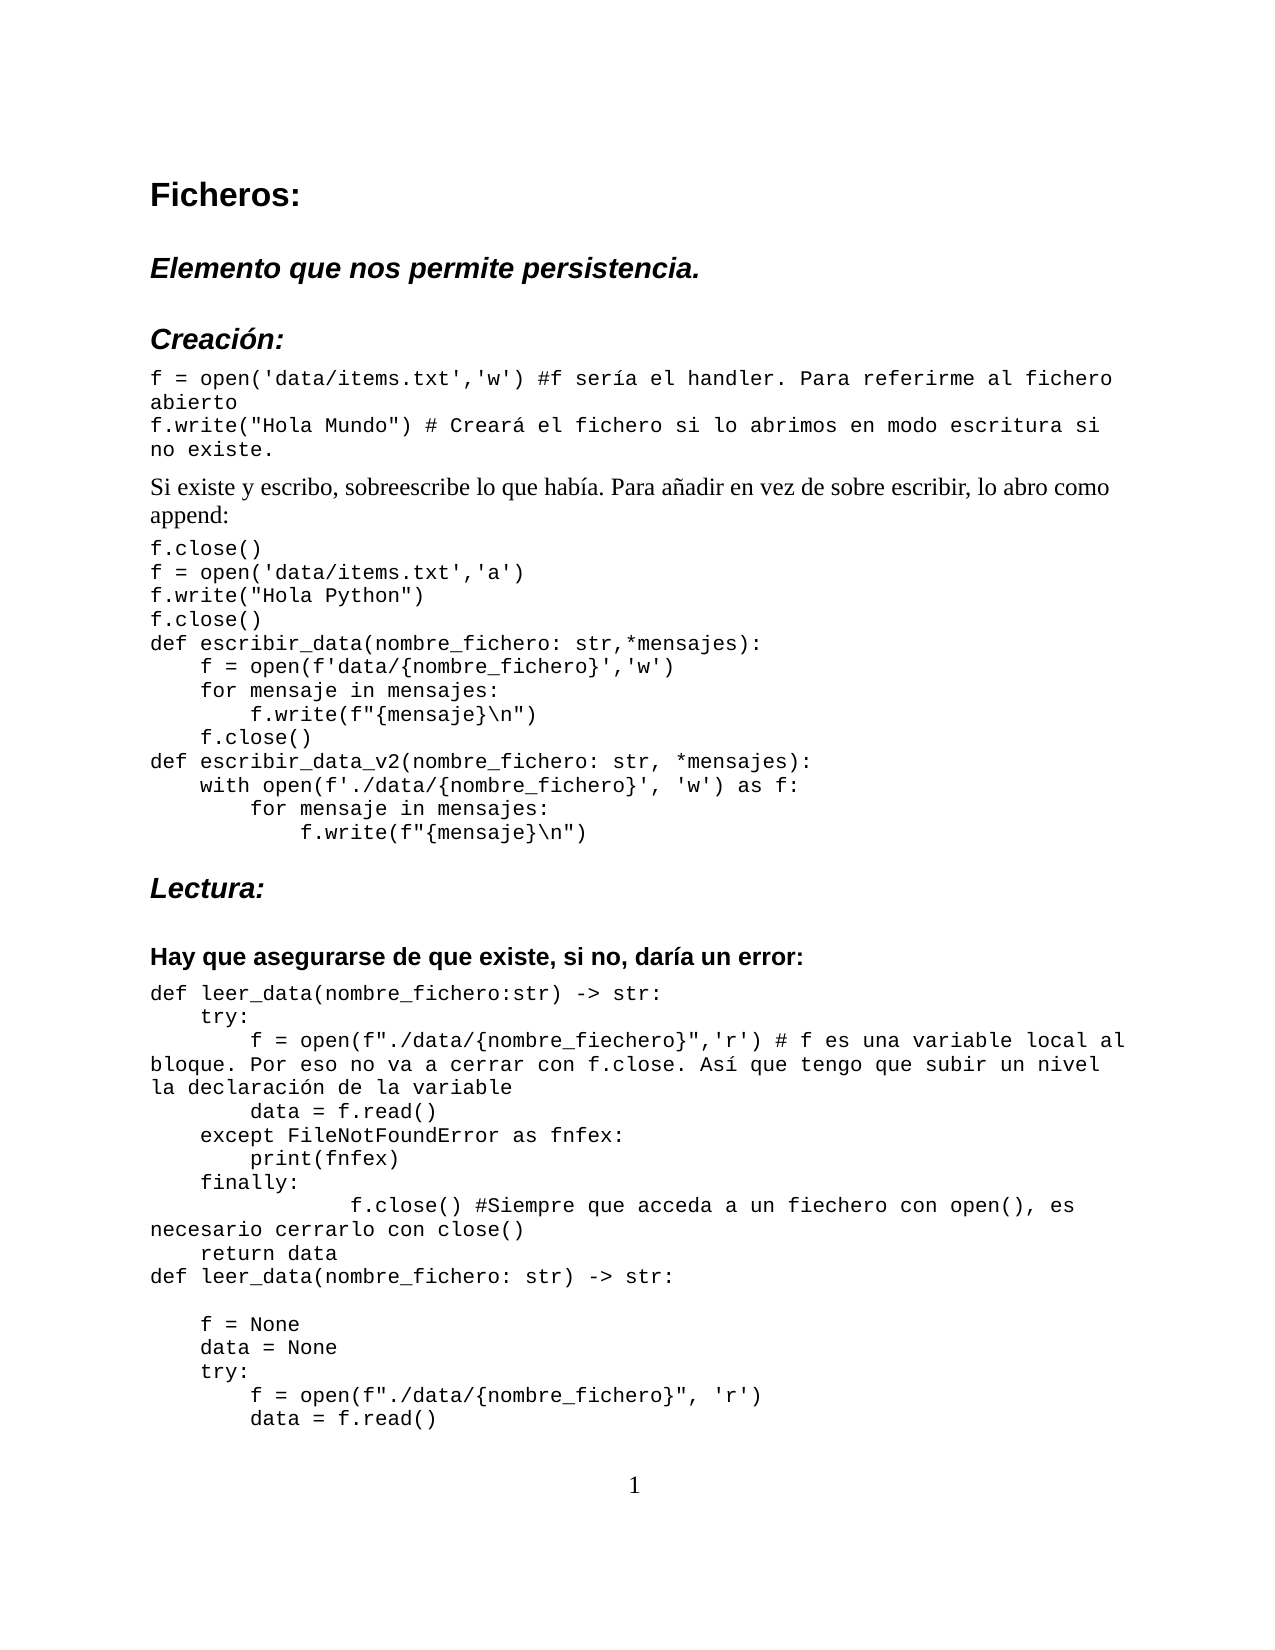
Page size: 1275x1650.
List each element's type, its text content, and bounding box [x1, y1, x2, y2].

text try: [150, 1361, 1125, 1385]
text def escribir_data_v2(nombre_fichero: str, *mensajes): [150, 751, 1125, 775]
text f.write(f"{mensaje}\n") [150, 704, 1125, 727]
text print(fnfex) [150, 1148, 1125, 1172]
text for mensaje in mensajes: [150, 798, 1125, 822]
subtitle Lectura: [150, 871, 1125, 904]
text finally: [150, 1172, 1125, 1196]
text Si existe y escribo, sobreescribe lo que había. Para añadir en vez de sobre escribir, lo abro como append: [150, 472, 1125, 529]
text f = open(f"./data/{nombre_fichero}", 'r') [150, 1385, 1125, 1408]
text f.close() [150, 727, 1125, 751]
text f = open('data/items.txt','a') [150, 562, 1125, 586]
text f.close() [150, 538, 1125, 562]
text f.write("Hola Mundo") # Creará el fichero si lo abrimos en modo escritura si no existe. [150, 416, 1125, 463]
text f = open(f"./data/{nombre_fiechero}",'r') # f es una variable local al bloque. Por eso no va a cerrar con f.close. Así que tengo que subir un nivel la declaración de la variable [150, 1030, 1125, 1101]
text data = f.read() [150, 1101, 1125, 1124]
subtitle Elemento que nos permite persistencia. [150, 251, 1125, 285]
subtitle Hay que asegurarse de que existe, si no, daría un error: [150, 942, 1125, 970]
text try: [150, 1006, 1125, 1030]
text f.write(f"{mensaje}\n") [150, 822, 1125, 846]
text f = open(f'data/{nombre_fichero}','w') [150, 656, 1125, 680]
text def leer_data(nombre_fichero: str) -> str: [150, 1266, 1125, 1290]
text for mensaje in mensajes: [150, 680, 1125, 704]
text f.write("Hola Python") [150, 586, 1125, 609]
text f.close() [150, 609, 1125, 633]
text def leer_data(nombre_fichero:str) -> str: [150, 983, 1125, 1006]
text except FileNotFoundError as fnfex: [150, 1124, 1125, 1148]
text f = None [150, 1314, 1125, 1337]
text f.close() #Siempre que acceda a un fiechero con open(), es necesario cerrarlo con close() [150, 1196, 1125, 1243]
subtitle Ficheros: [150, 175, 1125, 214]
text def escribir_data(nombre_fichero: str,*mensajes): [150, 633, 1125, 656]
text data = None [150, 1337, 1125, 1361]
text f = open('data/items.txt','w') #f sería el handler. Para referirme al fichero abierto [150, 368, 1125, 416]
text data = f.read() [150, 1408, 1125, 1432]
text return data [150, 1243, 1125, 1266]
subtitle Creación: [150, 322, 1125, 356]
text with open(f'./data/{nombre_fichero}', 'w') as f: [150, 775, 1125, 798]
